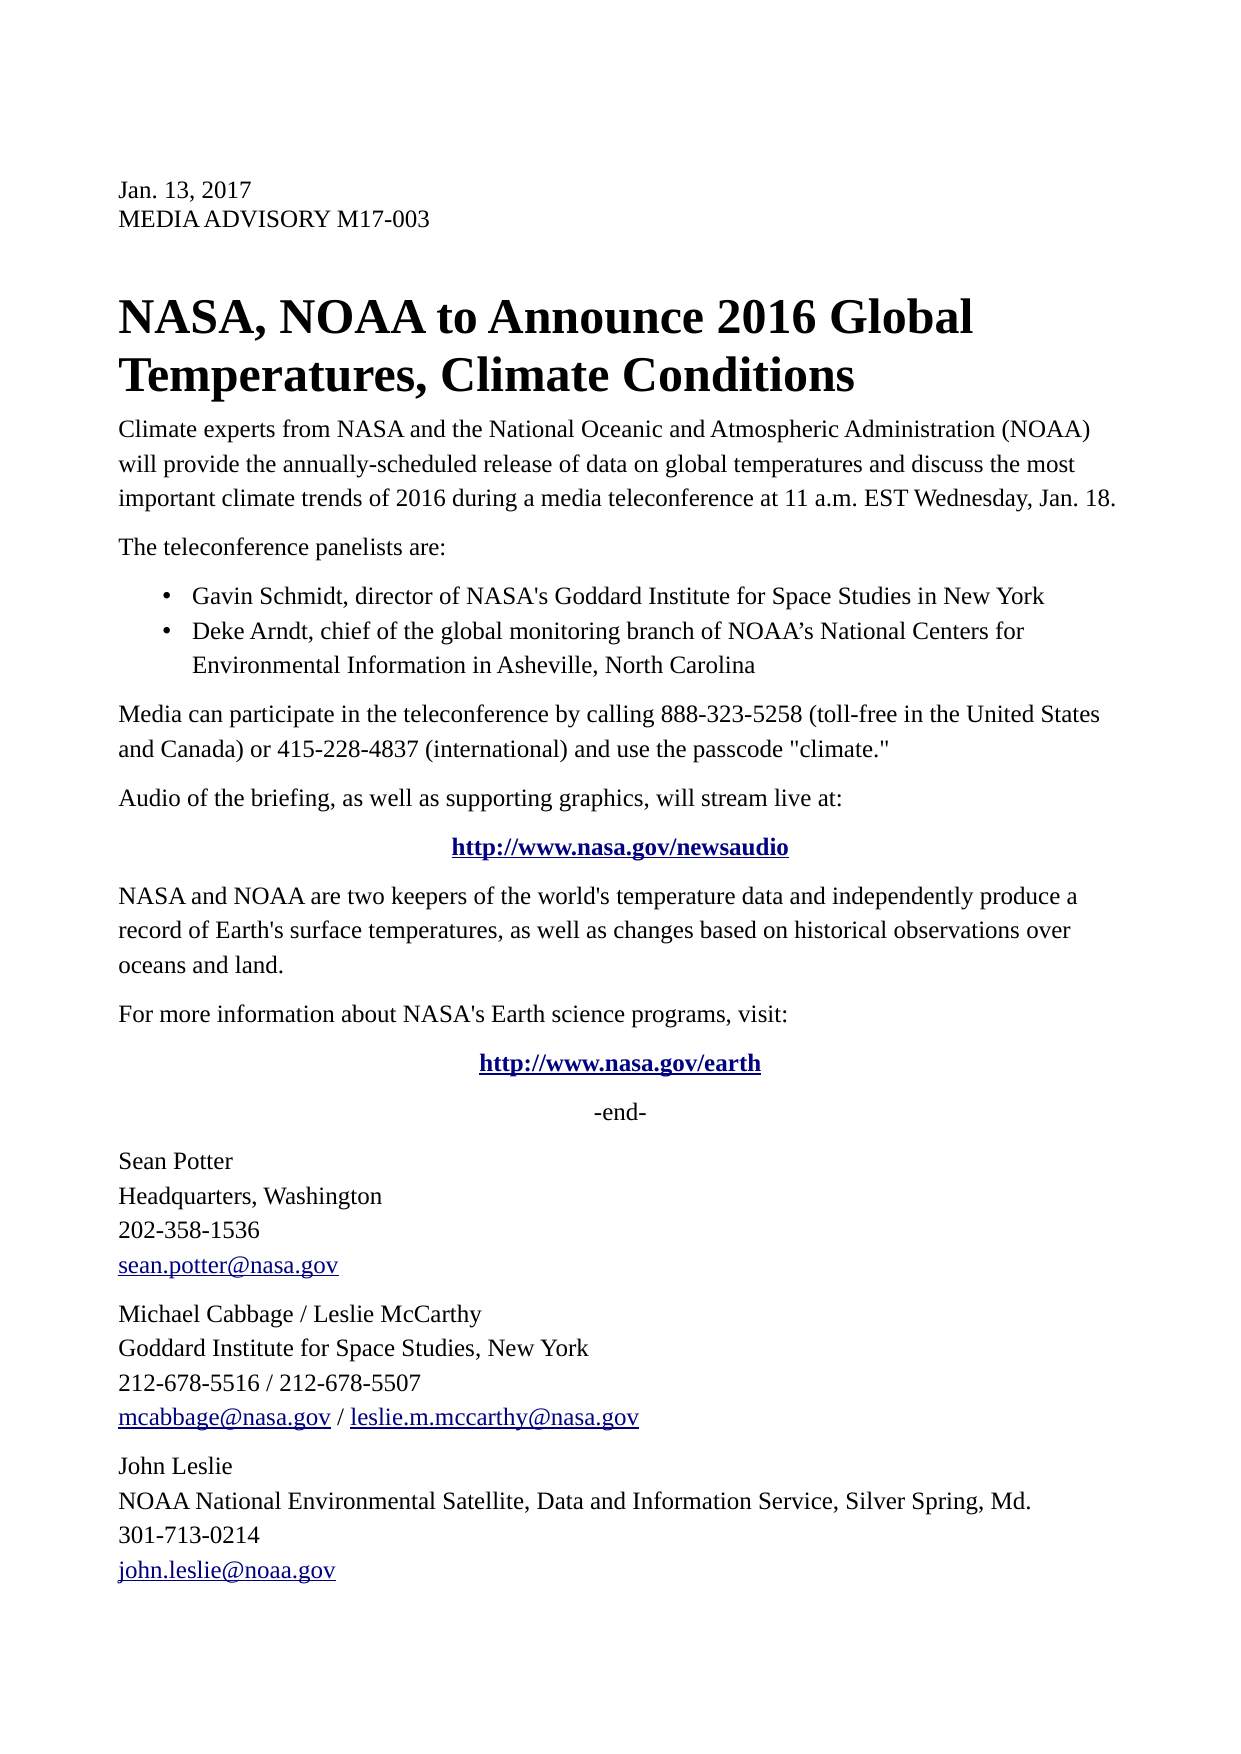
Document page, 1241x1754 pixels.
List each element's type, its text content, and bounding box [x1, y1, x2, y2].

text http://www.nasa.gov/newsaudio [118, 832, 1122, 861]
text Jan. 13, 2017 [118, 176, 1122, 204]
text Media can participate in the teleconference by calling 888-323-5258 (toll-free in the United States and Canada) or 415-228-4837 (international) and use the passcode "climate." [118, 699, 1122, 763]
text NASA and NOAA are two keepers of the world's temperature data and independently produce a record of Earth's surface temperatures, as well as changes based on historical observations over oceans and land. [118, 881, 1122, 979]
list Gavin Schmidt, director of NASA's Goddard Institute for Space Studies in New York [162, 581, 1122, 610]
text The teleconference panelists are: [118, 532, 1122, 561]
text Michael Cabbage / Leslie McCarthy Goddard Institute for Space Studies, New York 212-678-5516 / 212-678-5507 mcabbage@nasa.gov / leslie.m.mccarthy@nasa.gov [118, 1299, 1122, 1431]
text Climate experts from NASA and the National Oceanic and Atmospheric Administration (NOAA) will provide the annually-scheduled release of data on global temperatures and discuss the most important climate trends of 2016 during a media teleconference at 11 a.m. EST Wednesday, Jan. 18. [118, 414, 1122, 512]
text Audio of the briefing, as well as supporting graphics, will stream live at: [118, 783, 1122, 812]
text Sean Potter Headquarters, Washington 202-358-1536 sean.potter@nasa.gov [118, 1146, 1122, 1278]
subtitle NASA, NOAA to Announce 2016 Global Temperatures, Climate Conditions [118, 287, 1122, 402]
text John Leslie NOAA National Environmental Satellite, Data and Information Service, Silver Spring, Md. 301-713-0214 john.leslie@noaa.gov [118, 1451, 1122, 1583]
list Deke Arndt, chief of the global monitoring branch of NOAA’s National Centers for Environmental Information in Asheville, North Carolina [162, 616, 1122, 679]
text For more information about NASA's Earth science programs, visit: [118, 999, 1122, 1028]
text MEDIA ADVISORY M17-003 [118, 204, 1122, 233]
text http://www.nasa.gov/earth [118, 1048, 1122, 1077]
text -end- [118, 1097, 1122, 1126]
